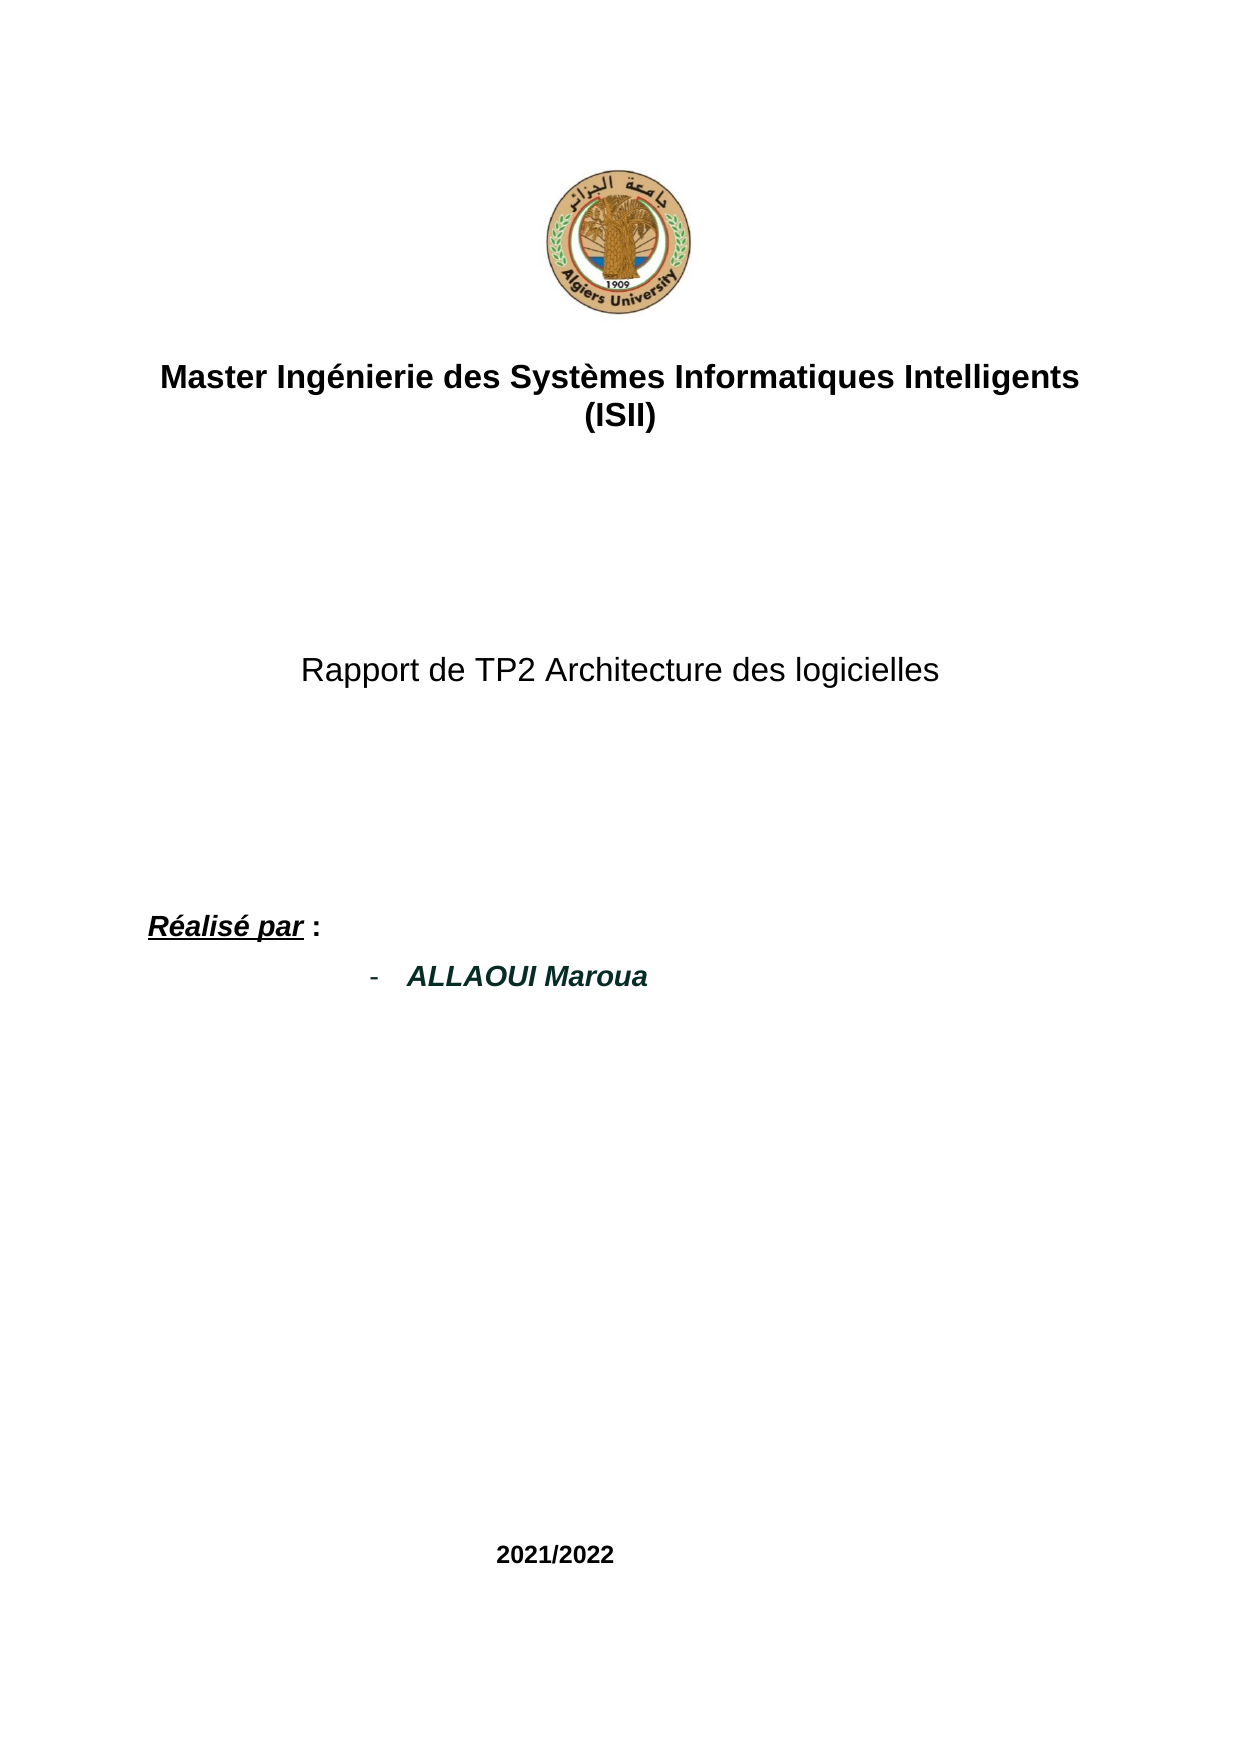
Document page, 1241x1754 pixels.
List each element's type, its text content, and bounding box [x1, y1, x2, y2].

text Rapport de TP2 Architecture des logicielles [148, 650, 1093, 688]
text 2021/2022 [148, 1536, 1093, 1570]
text Master Ingénierie des Systèmes Informatiques Intelligents (ISII) [148, 357, 1093, 434]
list ALLAOUI Maroua [369, 959, 1093, 993]
text Réalisé par : [148, 909, 1093, 942]
